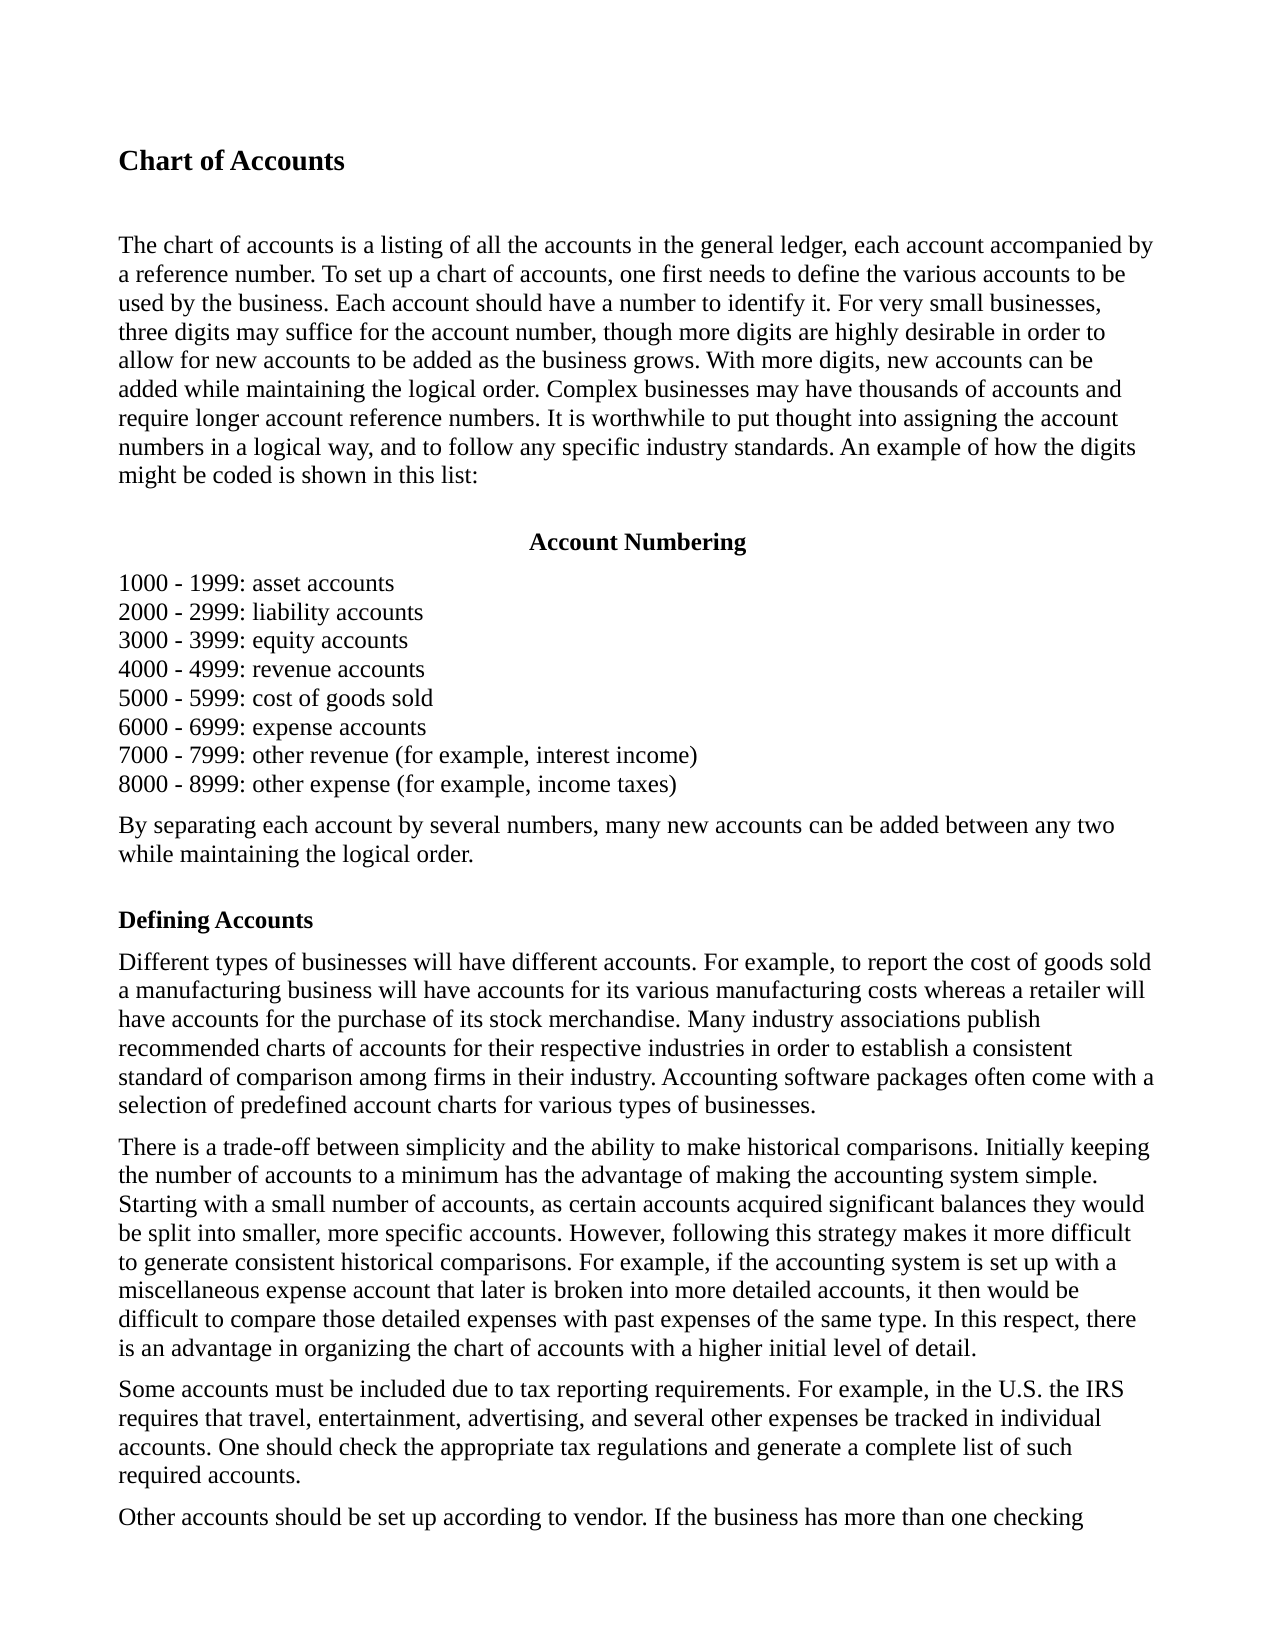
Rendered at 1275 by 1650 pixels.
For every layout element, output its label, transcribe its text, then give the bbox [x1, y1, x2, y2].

text Other accounts should be set up according to vendor. If the business has more than one checking [118, 1502, 1157, 1530]
text The chart of accounts is a listing of all the accounts in the general ledger, each account accompanied by a reference number. To set up a chart of accounts, one first needs to define the various accounts to be used by the business. Each account should have a number to identify it. For very small businesses, three digits may suffice for the account number, though more digits are highly desirable in order to allow for new accounts to be added as the business grows. With more digits, new accounts can be added while maintaining the logical order. Complex businesses may have thousands of accounts and require longer account reference numbers. It is worthwhile to put thought into assigning the account numbers in a logical way, and to follow any specific industry standards. An example of how the digits might be coded is shown in this list: [118, 230, 1157, 489]
text Different types of businesses will have different accounts. For example, to report the cost of goods sold a manufacturing business will have accounts for its various manufacturing costs whereas a retailer will have accounts for the purchase of its stock merchandise. Many industry associations publish recommended charts of accounts for their respective industries in order to establish a consistent standard of comparison among firms in their industry. Accounting software packages often come with a selection of predefined account charts for various types of businesses. [118, 947, 1157, 1119]
subtitle Defining Accounts [118, 905, 1157, 934]
subtitle Chart of Accounts [118, 143, 1157, 177]
text Some accounts must be included due to tax reporting requirements. For example, in the U.S. the IRS requires that travel, entertainment, advertising, and several other expenses be tracked in individual accounts. One should check the appropriate tax regulations and generate a complete list of such required accounts. [118, 1374, 1157, 1489]
text 1000 - 1999: asset accounts 2000 - 2999: liability accounts 3000 - 3999: equity accounts 4000 - 4999: revenue accounts 5000 - 5999: cost of goods sold 6000 - 6999: expense accounts 7000 - 7999: other revenue (for example, interest income) 8000 - 8999: other expense (for example, income taxes) [118, 568, 1157, 798]
text By separating each account by several numbers, many new accounts can be added between any two while maintaining the logical order. [118, 810, 1157, 868]
subtitle Account Numbering [118, 527, 1157, 555]
text There is a trade-off between simplicity and the ability to make historical comparisons. Initially keeping the number of accounts to a minimum has the advantage of making the accounting system simple. Starting with a small number of accounts, as certain accounts acquired significant balances they would be split into smaller, more specific accounts. However, following this strategy makes it more difficult to generate consistent historical comparisons. For example, if the accounting system is set up with a miscellaneous expense account that later is broken into more detailed accounts, it then would be difficult to compare those detailed expenses with past expenses of the same type. In this respect, there is an advantage in organizing the chart of accounts with a higher initial level of detail. [118, 1132, 1157, 1362]
